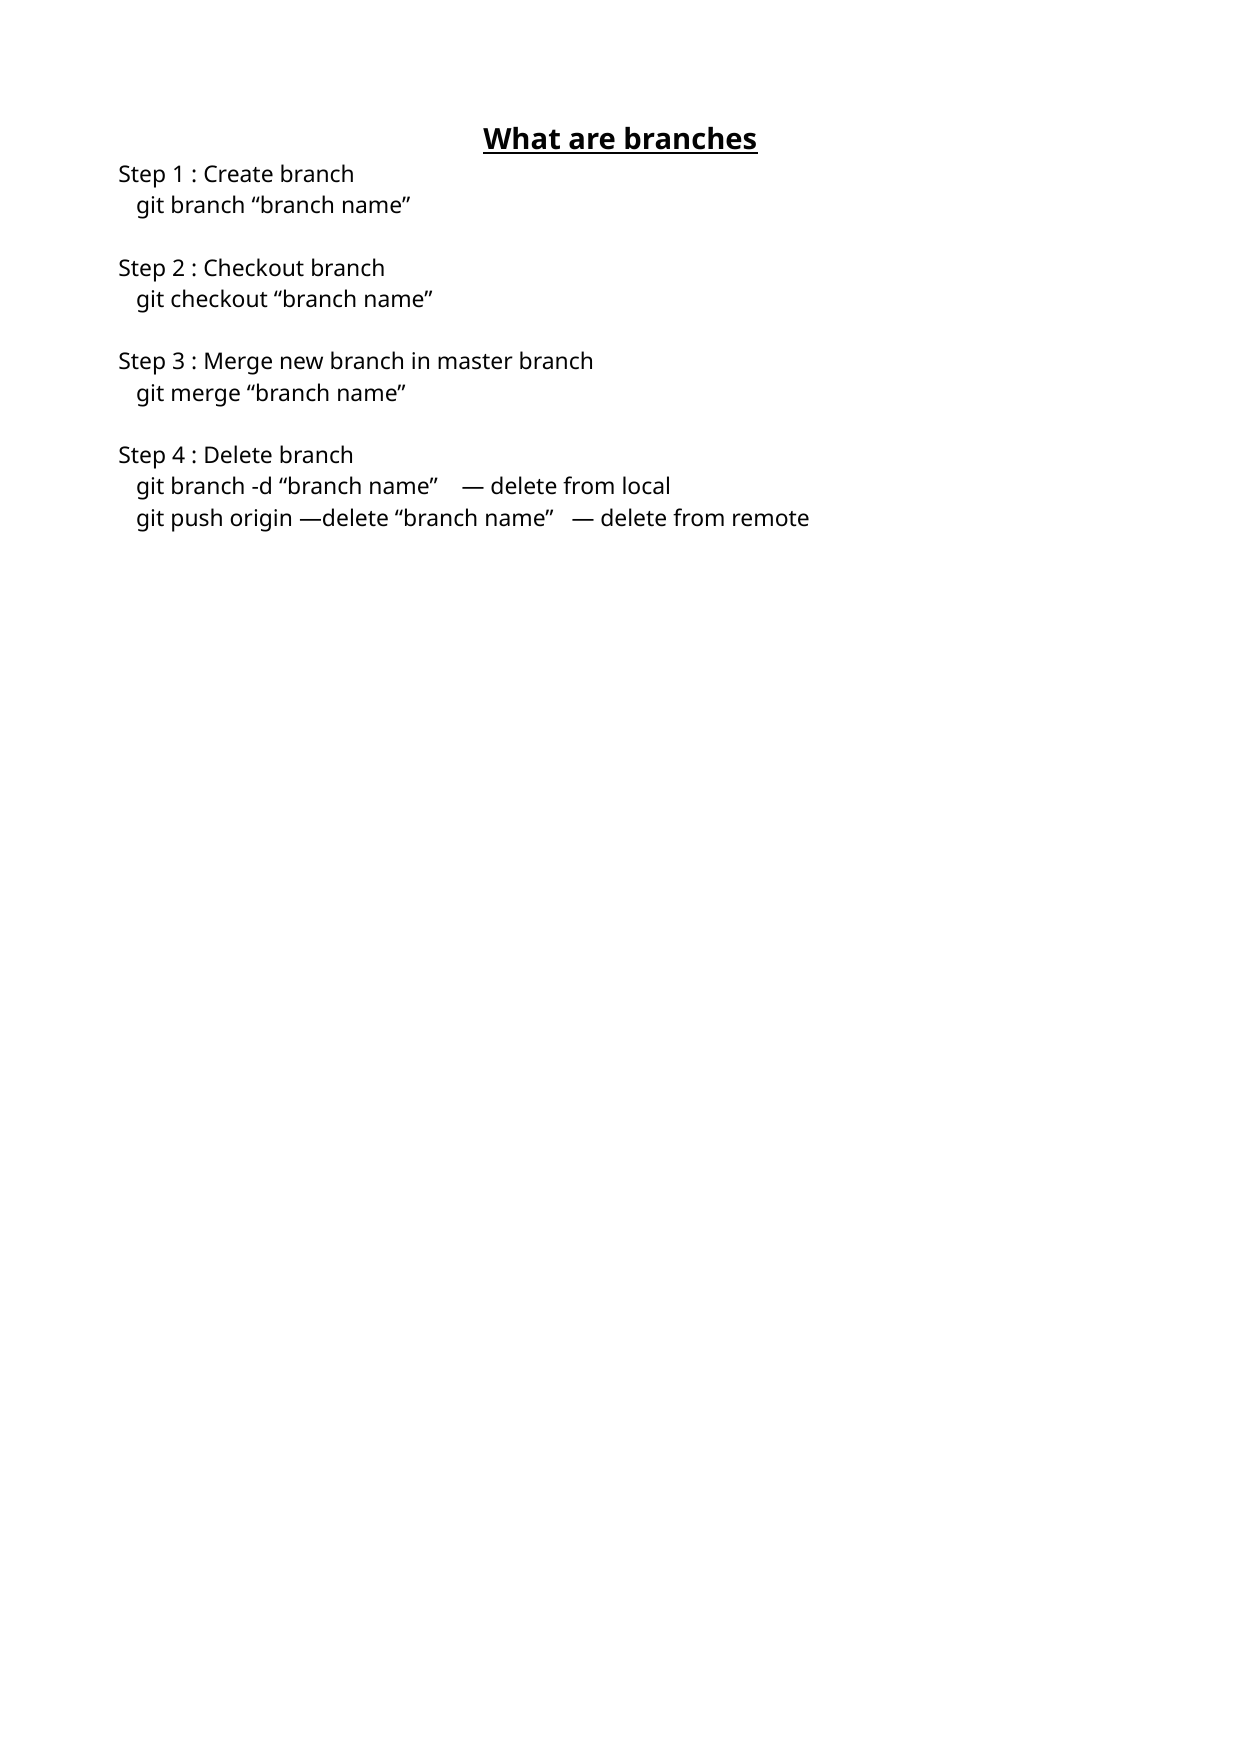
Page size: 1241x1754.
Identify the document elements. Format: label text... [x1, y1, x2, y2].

text Step 3 : Merge new branch in master branch [118, 345, 1122, 377]
text git merge “branch name” [118, 377, 1122, 408]
text git branch -d “branch name” — delete from local [118, 470, 1122, 502]
text git push origin —delete “branch name” — delete from remote [118, 502, 1122, 533]
text Step 1 : Create branch [118, 158, 1122, 189]
text Step 2 : Checkout branch [118, 252, 1122, 283]
text Step 4 : Delete branch [118, 439, 1122, 470]
text git checkout “branch name” [118, 283, 1122, 314]
text git branch “branch name” [118, 189, 1122, 220]
text What are branches [118, 118, 1122, 158]
